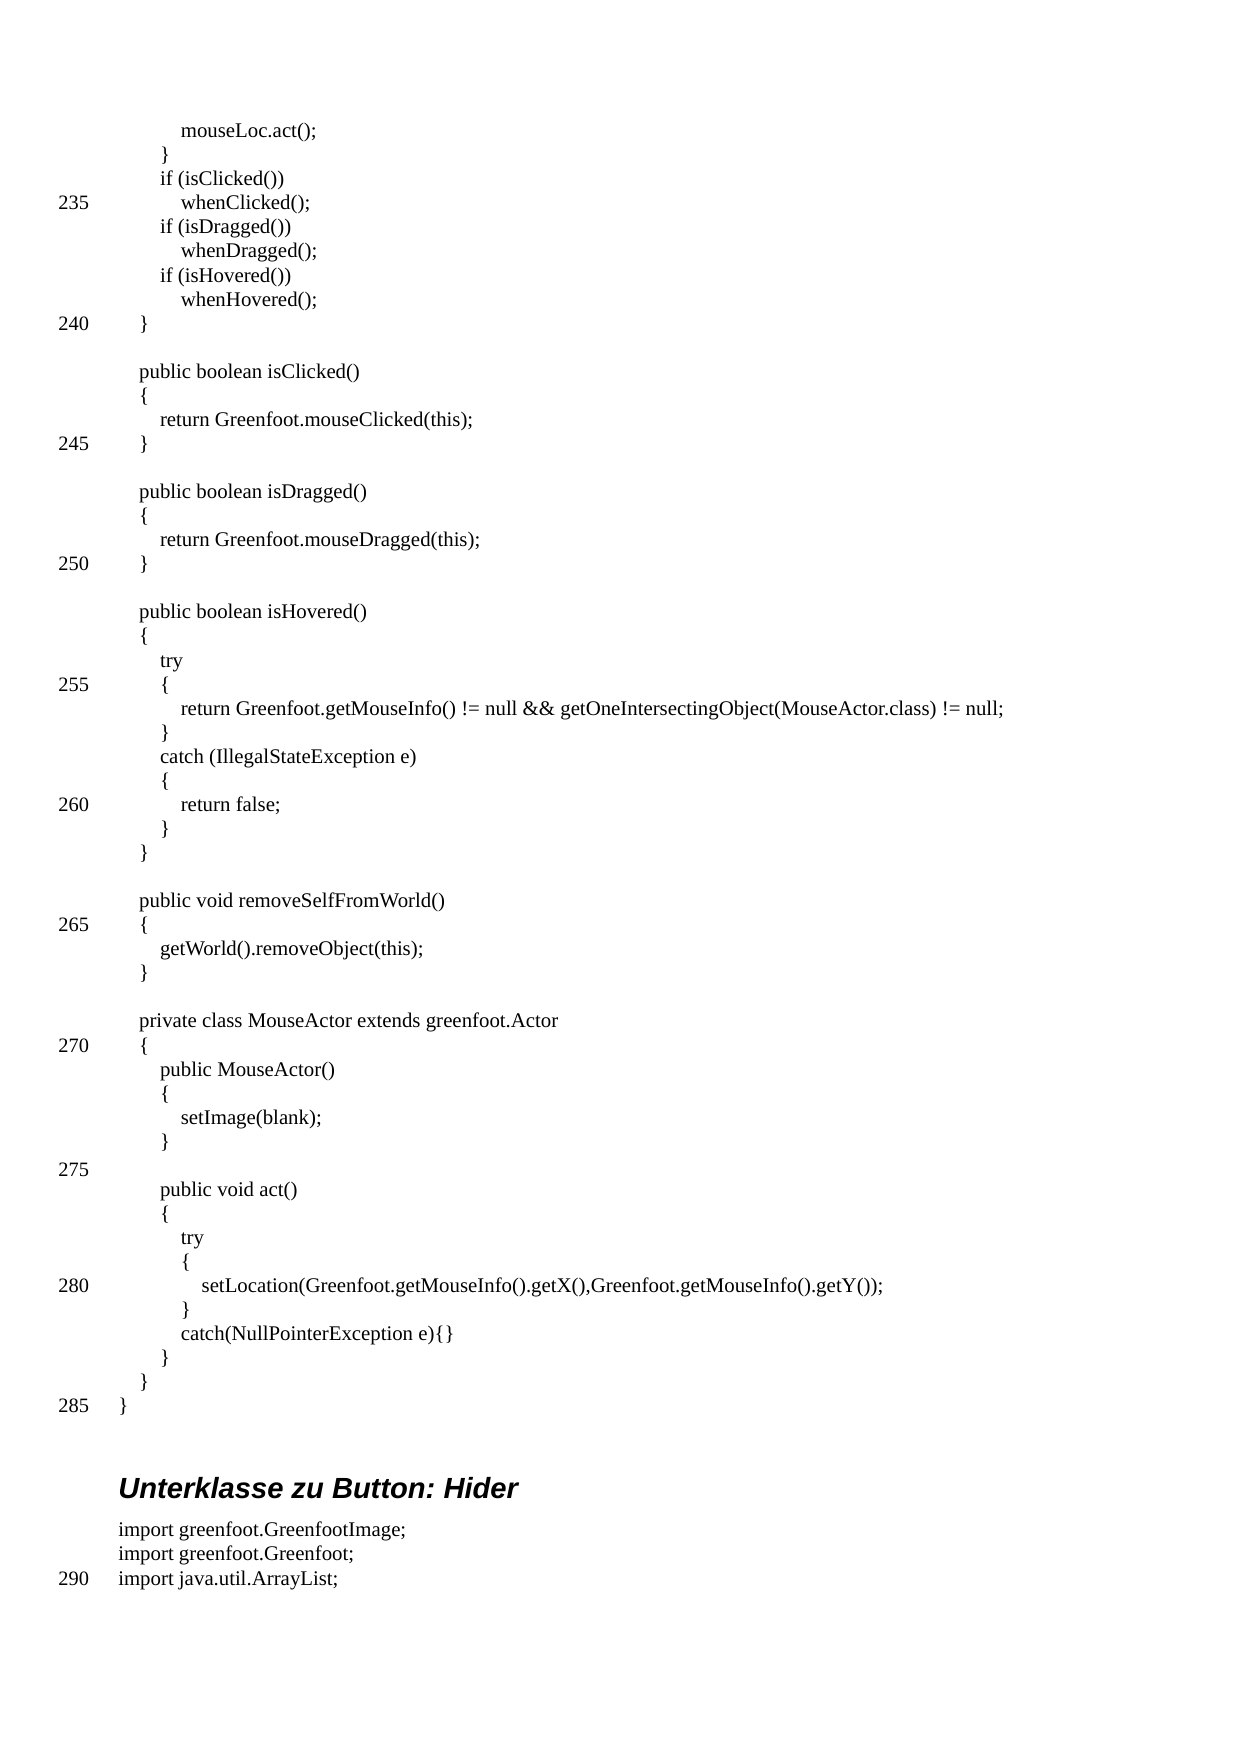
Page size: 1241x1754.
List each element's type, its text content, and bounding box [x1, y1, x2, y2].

text } [118, 1129, 1122, 1153]
text public MouseActor() [118, 1057, 1122, 1081]
text setLocation(Greenfoot.getMouseInfo().getX(),Greenfoot.getMouseInfo().getY()); [118, 1273, 1122, 1297]
text public boolean isDragged() [118, 479, 1122, 503]
text { [118, 623, 1122, 647]
text { [118, 1201, 1122, 1225]
text } [118, 816, 1122, 840]
text { [118, 768, 1122, 792]
text setImage(blank); [118, 1105, 1122, 1129]
text } [118, 142, 1122, 166]
text } [118, 311, 1122, 335]
text whenHovered(); [118, 287, 1122, 311]
text if (isHovered()) [118, 262, 1122, 287]
text import greenfoot.Greenfoot; [118, 1541, 1122, 1565]
text public boolean isClicked() [118, 359, 1122, 383]
text { [118, 1032, 1122, 1057]
text import java.util.ArrayList; [118, 1565, 1122, 1589]
text catch (IllegalStateException e) [118, 744, 1122, 768]
text if (isDragged()) [118, 214, 1122, 238]
text try [118, 647, 1122, 672]
text } [118, 551, 1122, 575]
text { [118, 912, 1122, 936]
text return Greenfoot.mouseClicked(this); [118, 407, 1122, 431]
text { [118, 1081, 1122, 1105]
text return Greenfoot.getMouseInfo() != null && getOneIntersectingObject(MouseActor.class) != null; [118, 696, 1122, 720]
text } [118, 1369, 1122, 1393]
text getWorld().removeObject(this); [118, 936, 1122, 960]
text } [118, 960, 1122, 984]
text } [118, 1297, 1122, 1321]
text public boolean isHovered() [118, 599, 1122, 623]
text try [118, 1225, 1122, 1249]
text catch(NullPointerException e){} [118, 1321, 1122, 1345]
text mouseLoc.act(); [118, 118, 1122, 142]
text import greenfoot.GreenfootImage; [118, 1517, 1122, 1541]
text } [118, 1393, 1122, 1417]
text { [118, 383, 1122, 407]
text } [118, 840, 1122, 864]
text { [118, 672, 1122, 696]
text public void removeSelfFromWorld() [118, 888, 1122, 912]
text return false; [118, 792, 1122, 816]
text private class MouseActor extends greenfoot.Actor [118, 1008, 1122, 1032]
text { [118, 503, 1122, 527]
text whenClicked(); [118, 190, 1122, 214]
text } [118, 720, 1122, 744]
text } [118, 1345, 1122, 1369]
text public void act() [118, 1177, 1122, 1201]
text { [118, 1249, 1122, 1273]
text } [118, 431, 1122, 455]
text whenDragged(); [118, 238, 1122, 262]
subtitle Unterklasse zu Button: Hider [118, 1471, 1122, 1505]
text if (isClicked()) [118, 166, 1122, 190]
text return Greenfoot.mouseDragged(this); [118, 527, 1122, 551]
